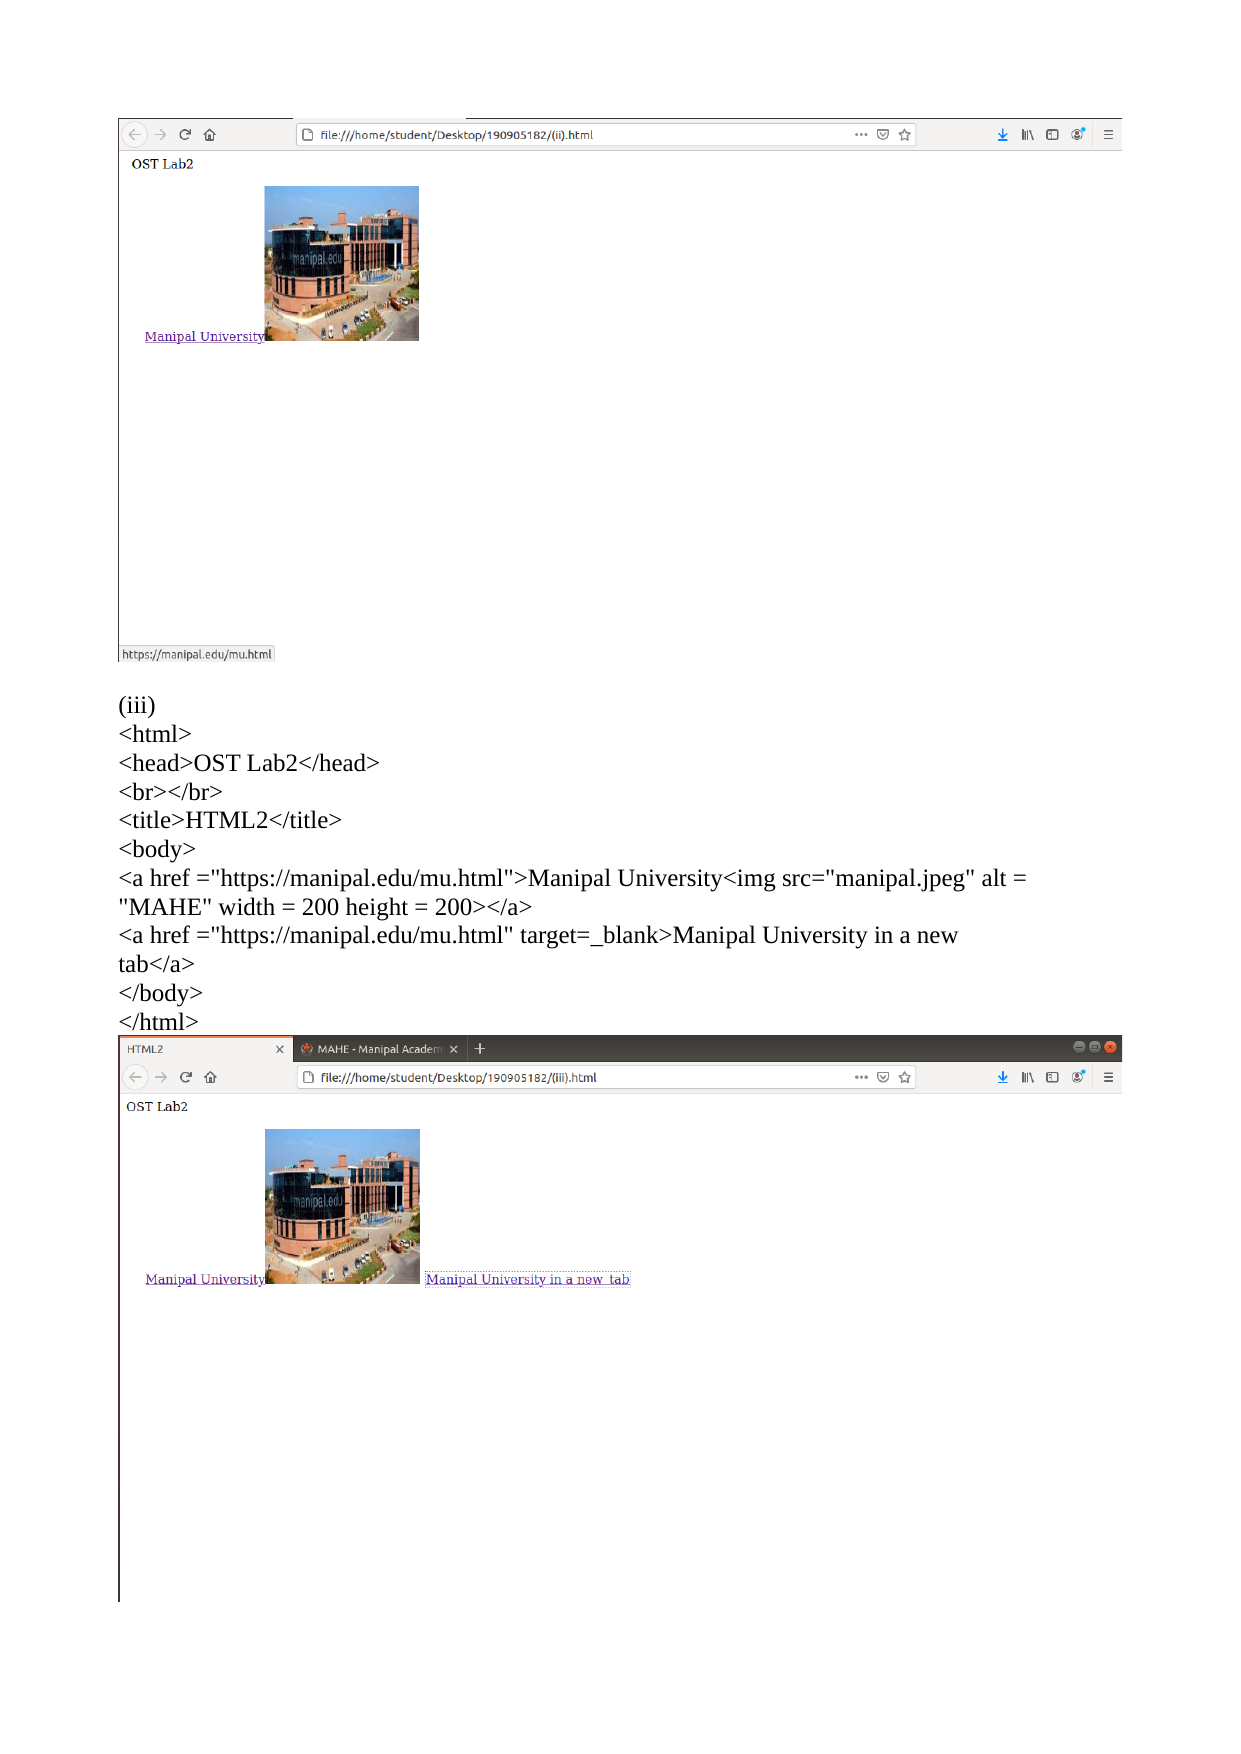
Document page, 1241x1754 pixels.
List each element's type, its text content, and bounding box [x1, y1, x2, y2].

text <a href ="https://manipal.edu/mu.html" target=_blank>Manipal University in a new [118, 921, 1122, 949]
text <a href ="https://manipal.edu/mu.html">Manipal University<img src="manipal.jpeg" alt = [118, 863, 1122, 892]
text <br></br> [118, 777, 1122, 806]
text </html> [118, 1007, 1122, 1035]
text <title>HTML2</title> [118, 806, 1122, 834]
text <html> [118, 719, 1122, 748]
text </body> [118, 978, 1122, 1007]
picture [118, 1035, 1123, 1602]
picture [118, 118, 1123, 662]
text <body> [118, 834, 1122, 863]
text (iii) [118, 691, 1122, 719]
text tab</a> [118, 949, 1122, 978]
text <head>OST Lab2</head> [118, 748, 1122, 777]
text "MAHE" width = 200 height = 200></a> [118, 892, 1122, 921]
